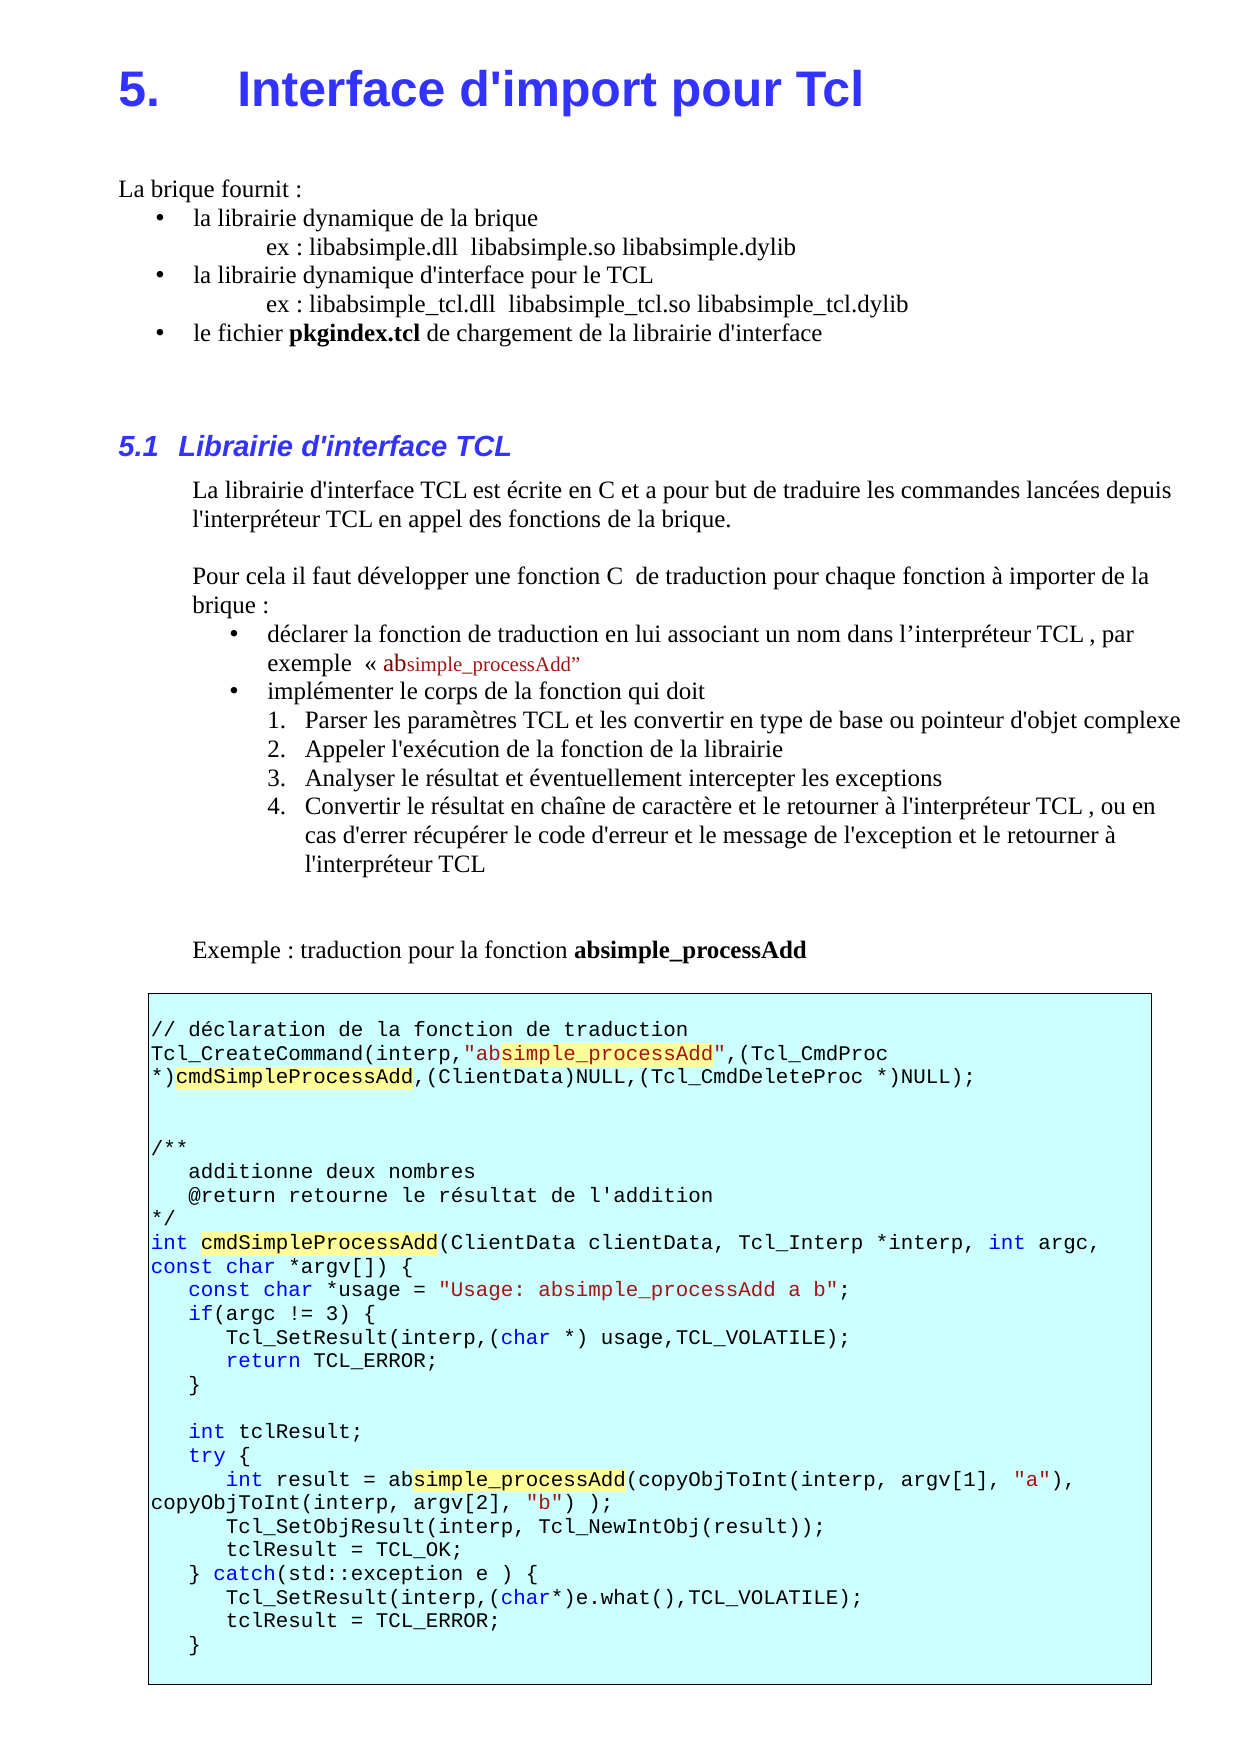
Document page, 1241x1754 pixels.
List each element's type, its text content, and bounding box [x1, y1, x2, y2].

text } catch(std::exception e ) { [149, 1560, 1151, 1584]
text int tclResult; [149, 1418, 1151, 1442]
list la librairie dynamique d'interface pour le TCL [156, 260, 1181, 289]
text ex : libabsimple.dll libabsimple.so libabsimple.dylib [266, 232, 1181, 260]
text if(argc != 3) { [149, 1300, 1151, 1324]
text additionne deux nombres [149, 1158, 1151, 1182]
text try { [149, 1442, 1151, 1466]
list la librairie dynamique de la brique [156, 203, 1181, 232]
text } [149, 1631, 1151, 1655]
text Tcl_CreateCommand(interp,"absimple_processAdd",(Tcl_CmdProc *)cmdSimpleProcessAdd,(ClientData)NULL,(Tcl_CmdDeleteProc *)NULL); [149, 1040, 1151, 1087]
text int result = absimple_processAdd(copyObjToInt(interp, argv[1], "a"), copyObjToInt(interp, argv[2], "b") ); [149, 1466, 1151, 1513]
text Tcl_SetResult(interp,(char *) usage,TCL_VOLATILE); [149, 1324, 1151, 1347]
list implémenter le corps de la fonction qui doit [229, 676, 1181, 705]
text La librairie d'interface TCL est écrite en C et a pour but de traduire les commandes lancées depuis l'interpréteur TCL en appel des fonctions de la brique. [192, 475, 1181, 533]
list Parser les paramètres TCL et les convertir en type de base ou pointeur d'objet complexe [267, 705, 1181, 734]
text const char *usage = "Usage: absimple_processAdd a b"; [149, 1276, 1151, 1300]
text /** [149, 1134, 1151, 1158]
subtitle Librairie d'interface TCL [118, 429, 1181, 463]
text Tcl_SetObjResult(interp, Tcl_NewIntObj(result)); [149, 1513, 1151, 1536]
list le fichier pkgindex.tcl de chargement de la librairie d'interface [156, 318, 1181, 347]
list Convertir le résultat en chaîne de caractère et le retourner à l'interpréteur TCL , ou en cas d'errer récupérer le code d'erreur et le message de l'exception et le retourner à l'interpréteur TCL [267, 791, 1181, 878]
text return TCL_ERROR; [149, 1347, 1151, 1371]
list Appeler l'exécution de la fonction de la librairie [267, 734, 1181, 763]
text La brique fournit : [118, 174, 1181, 203]
text Tcl_SetResult(interp,(char*)e.what(),TCL_VOLATILE); [149, 1584, 1151, 1607]
text Exemple : traduction pour la fonction absimple_processAdd [192, 935, 1181, 964]
text Pour cela il faut développer une fonction C de traduction pour chaque fonction à importer de la brique : [192, 561, 1181, 619]
text ex : libabsimple_tcl.dll libabsimple_tcl.so libabsimple_tcl.dylib [266, 289, 1181, 318]
list déclarer la fonction de traduction en lui associant un nom dans l’interpréteur TCL , par exemple « absimple_processAdd” [229, 619, 1181, 676]
text int cmdSimpleProcessAdd(ClientData clientData, Tcl_Interp *interp, int argc, const char *argv[]) { [149, 1229, 1151, 1276]
text // déclaration de la fonction de traduction [149, 1016, 1151, 1040]
text tclResult = TCL_OK; [149, 1536, 1151, 1560]
text @return retourne le résultat de l'addition [149, 1182, 1151, 1205]
text */ [149, 1205, 1151, 1229]
text tclResult = TCL_ERROR; [149, 1607, 1151, 1631]
text } [149, 1371, 1151, 1394]
subtitle Interface d'import pour Tcl [118, 59, 1181, 117]
list Analyser le résultat et éventuellement intercepter les exceptions [267, 763, 1181, 791]
